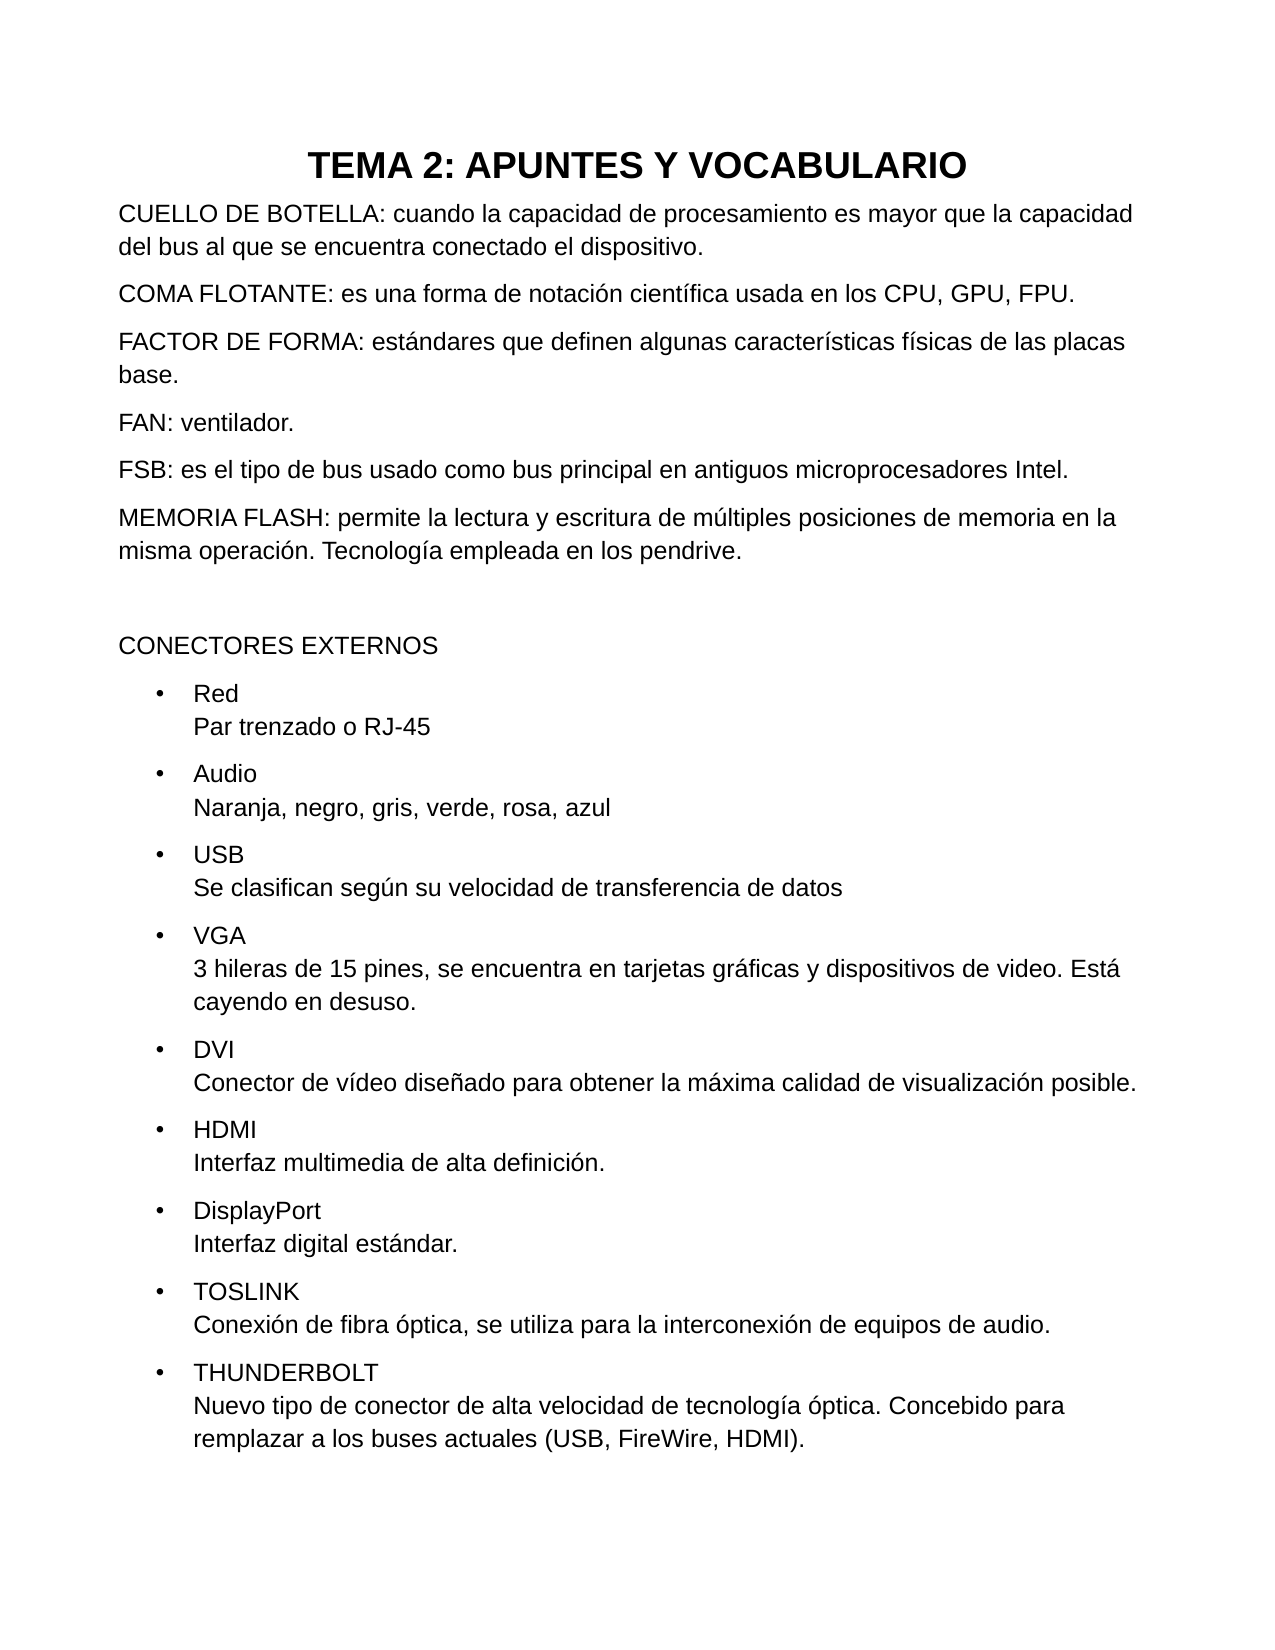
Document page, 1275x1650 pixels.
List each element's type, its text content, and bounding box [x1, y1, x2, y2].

text CUELLO DE BOTELLA: cuando la capacidad de procesamiento es mayor que la capacidad del bus al que se encuentra conectado el dispositivo. [118, 199, 1157, 261]
list Red Par trenzado o RJ-45 [156, 679, 1157, 741]
list DisplayPort Interfaz digital estándar. [156, 1196, 1157, 1258]
list HDMI Interfaz multimedia de alta definición. [156, 1115, 1157, 1177]
list THUNDERBOLT Nuevo tipo de conector de alta velocidad de tecnología óptica. Concebido para remplazar a los buses actuales (USB, FireWire, HDMI). [156, 1357, 1157, 1452]
text CONECTORES EXTERNOS [118, 631, 1157, 660]
text FAN: ventilador. [118, 408, 1157, 436]
list VGA 3 hileras de 15 pines, se encuentra en tarjetas gráficas y dispositivos de video. Está cayendo en desuso. [156, 921, 1157, 1016]
text FACTOR DE FORMA: estándares que definen algunas características físicas de las placas base. [118, 327, 1157, 389]
list DVI Conector de vídeo diseñado para obtener la máxima calidad de visualización posible. [156, 1034, 1157, 1096]
subtitle TEMA 2: APUNTES Y VOCABULARIO [118, 143, 1157, 186]
text MEMORIA FLASH: permite la lectura y escritura de múltiples posiciones de memoria en la misma operación. Tecnología empleada en los pendrive. [118, 503, 1157, 564]
list TOSLINK Conexión de fibra óptica, se utiliza para la interconexión de equipos de audio. [156, 1277, 1157, 1339]
text FSB: es el tipo de bus usado como bus principal en antiguos microprocesadores Intel. [118, 455, 1157, 484]
text COMA FLOTANTE: es una forma de notación científica usada en los CPU, GPU, FPU. [118, 279, 1157, 308]
list Audio Naranja, negro, gris, verde, rosa, azul [156, 759, 1157, 821]
list USB Se clasifican según su velocidad de transferencia de datos [156, 840, 1157, 902]
